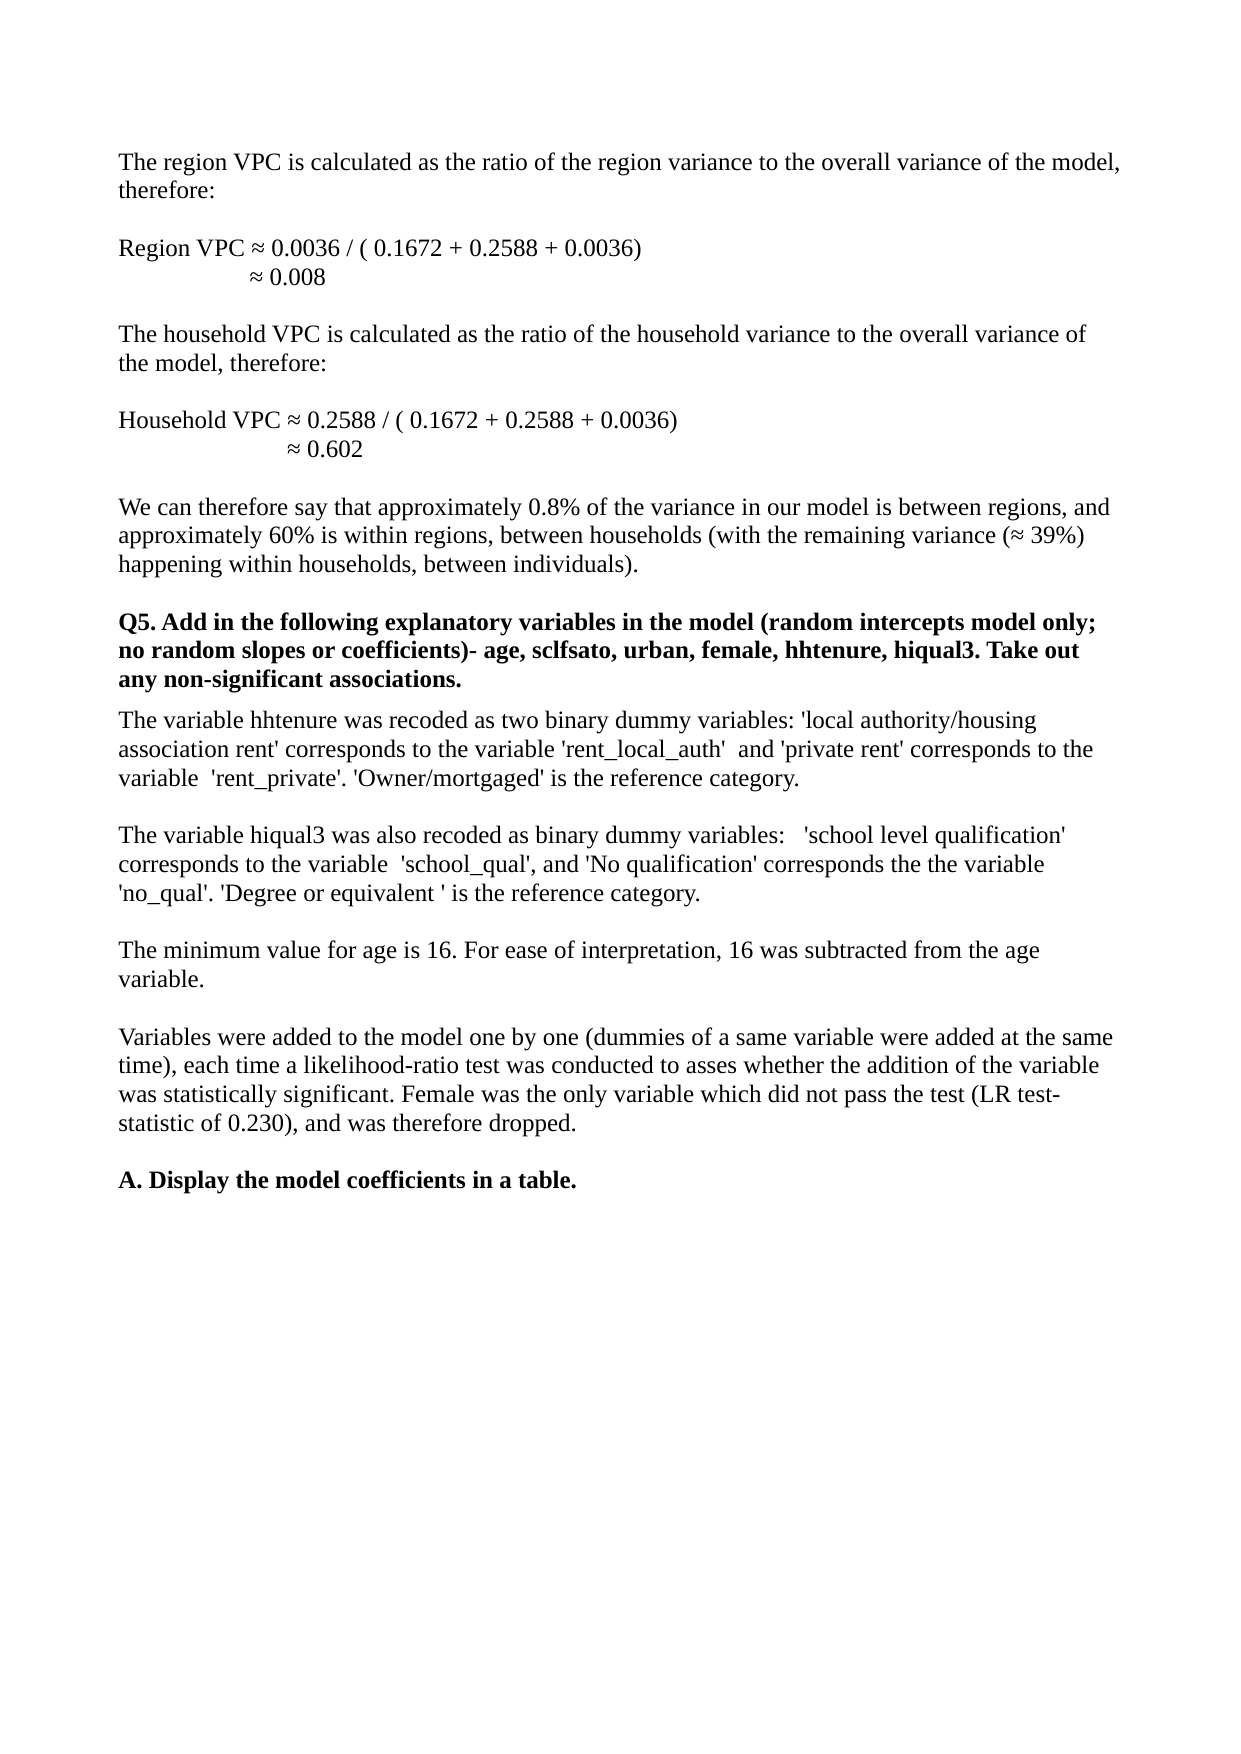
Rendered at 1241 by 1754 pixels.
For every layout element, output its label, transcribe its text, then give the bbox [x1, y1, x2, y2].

text ≈ 0.602 [118, 434, 1122, 463]
text Q5. Add in the following explanatory variables in the model (random intercepts model only; no random slopes or coefficients)- age, sclfsato, urban, female, hhtenure, hiqual3. Take out any non-significant associations. [118, 607, 1122, 693]
text Region VPC ≈ 0.0036 / ( 0.1672 + 0.2588 + 0.0036) [118, 233, 1122, 262]
text The household VPC is calculated as the ratio of the household variance to the overall variance of the model, therefore: [118, 319, 1122, 377]
text The region VPC is calculated as the ratio of the region variance to the overall variance of the model, therefore: [118, 147, 1122, 204]
text The minimum value for age is 16. For ease of interpretation, 16 was subtracted from the age variable. [118, 936, 1122, 993]
text Variables were added to the model one by one (dummies of a same variable were added at the same time), each time a likelihood-ratio test was conducted to asses whether the addition of the variable was statistically significant. Female was the only variable which did not pass the test (LR test-statistic of 0.230), and was therefore dropped. [118, 1022, 1122, 1137]
text ≈ 0.008 [118, 262, 1122, 291]
text Household VPC ≈ 0.2588 / ( 0.1672 + 0.2588 + 0.0036) [118, 406, 1122, 434]
text The variable hhtenure was recoded as two binary dummy variables: 'local authority/housing association rent' corresponds to the variable 'rent_local_auth' and 'private rent' corresponds to the variable 'rent_private'. 'Owner/mortgaged' is the reference category. [118, 706, 1122, 792]
text A. Display the model coefficients in a table. [118, 1166, 1122, 1194]
text The variable hiqual3 was also recoded as binary dummy variables: 'school level qualification' corresponds to the variable 'school_qual', and 'No qualification' corresponds the the variable 'no_qual'. 'Degree or equivalent ' is the reference category. [118, 821, 1122, 907]
text We can therefore say that approximately 0.8% of the variance in our model is between regions, and approximately 60% is within regions, between households (with the remaining variance (≈ 39%) happening within households, between individuals). [118, 492, 1122, 578]
